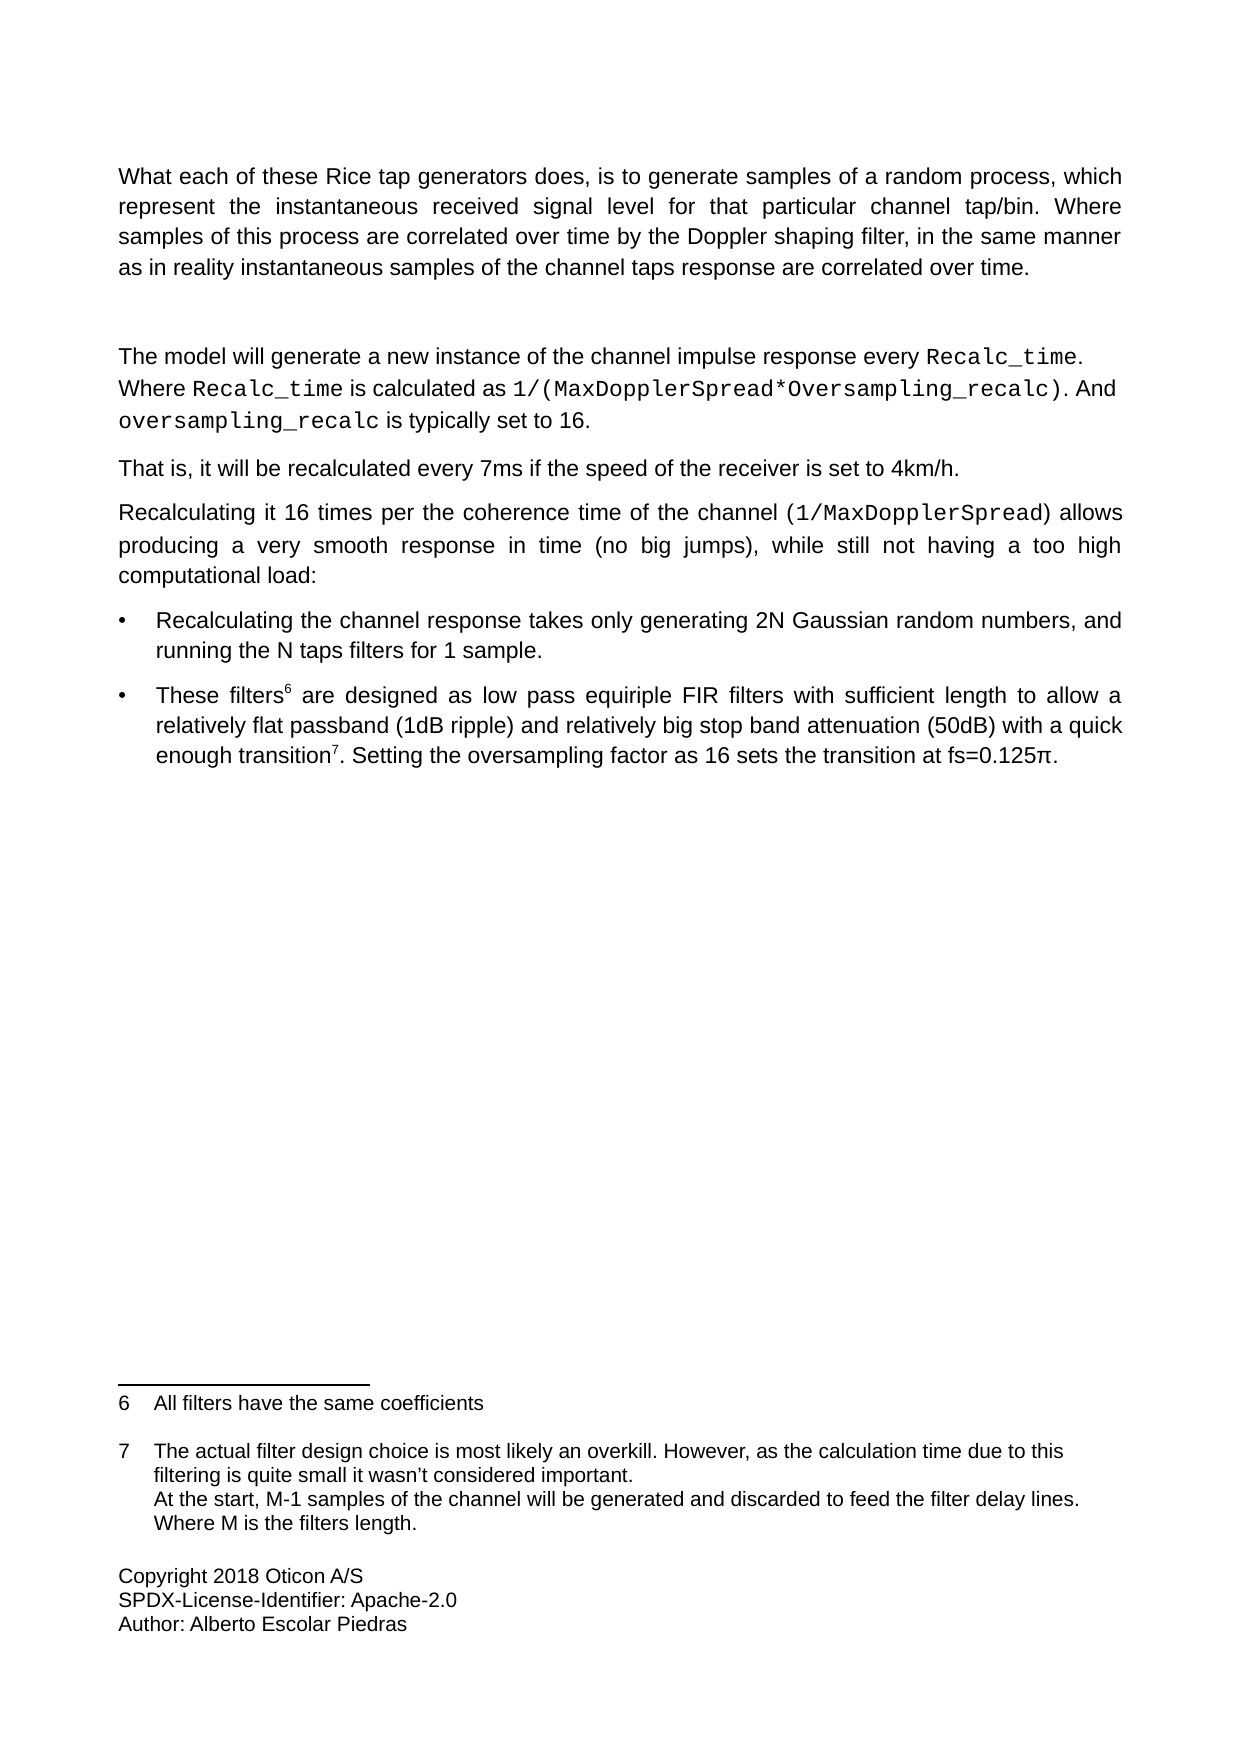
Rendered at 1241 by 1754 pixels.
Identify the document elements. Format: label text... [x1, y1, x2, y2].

list The actual filter design choice is most likely an overkill. However, as the calculation time due to this filtering is quite small it wasn’t considered important. At the start, M-1 samples of the channel will be generated and discarded to feed the filter delay lines. Where M is the filters length. [118, 1439, 1123, 1534]
text The model will generate a new instance of the channel impulse response every Recalc_time. Where Recalc_time is calculated as 1/(MaxDopplerSpread*Oversampling_recalc). And oversampling_recalc is typically set to 16. [118, 343, 1123, 436]
list All filters have the same coefficients [118, 1391, 1123, 1415]
list These filters are designed as low pass equiriple FIR filters with sufficient length to allow a relatively flat passband (1dB ripple) and relatively big stop band attenuation (50dB) with a quick enough transition. Setting the oversampling factor as 16 sets the transition at fs=0.125π. [118, 682, 1123, 768]
text Recalculating it 16 times per the coherence time of the channel (1/MaxDopplerSpread) allows producing a very smooth response in time (no big jumps), while still not having a too high computational load: [118, 499, 1123, 588]
list Recalculating the channel response takes only generating 2N Gaussian random numbers, and running the N taps filters for 1 sample. [118, 607, 1123, 663]
text That is, it will be recalculated every 7ms if the speed of the receiver is set to 4km/h. [118, 454, 1123, 481]
text What each of these Rice tap generators does, is to generate samples of a random process, which represent the instantaneous received signal level for that particular channel tap/bin. Where samples of this process are correlated over time by the Doppler shaping filter, in the same manner as in reality instantaneous samples of the channel taps response are correlated over time. [118, 163, 1123, 280]
